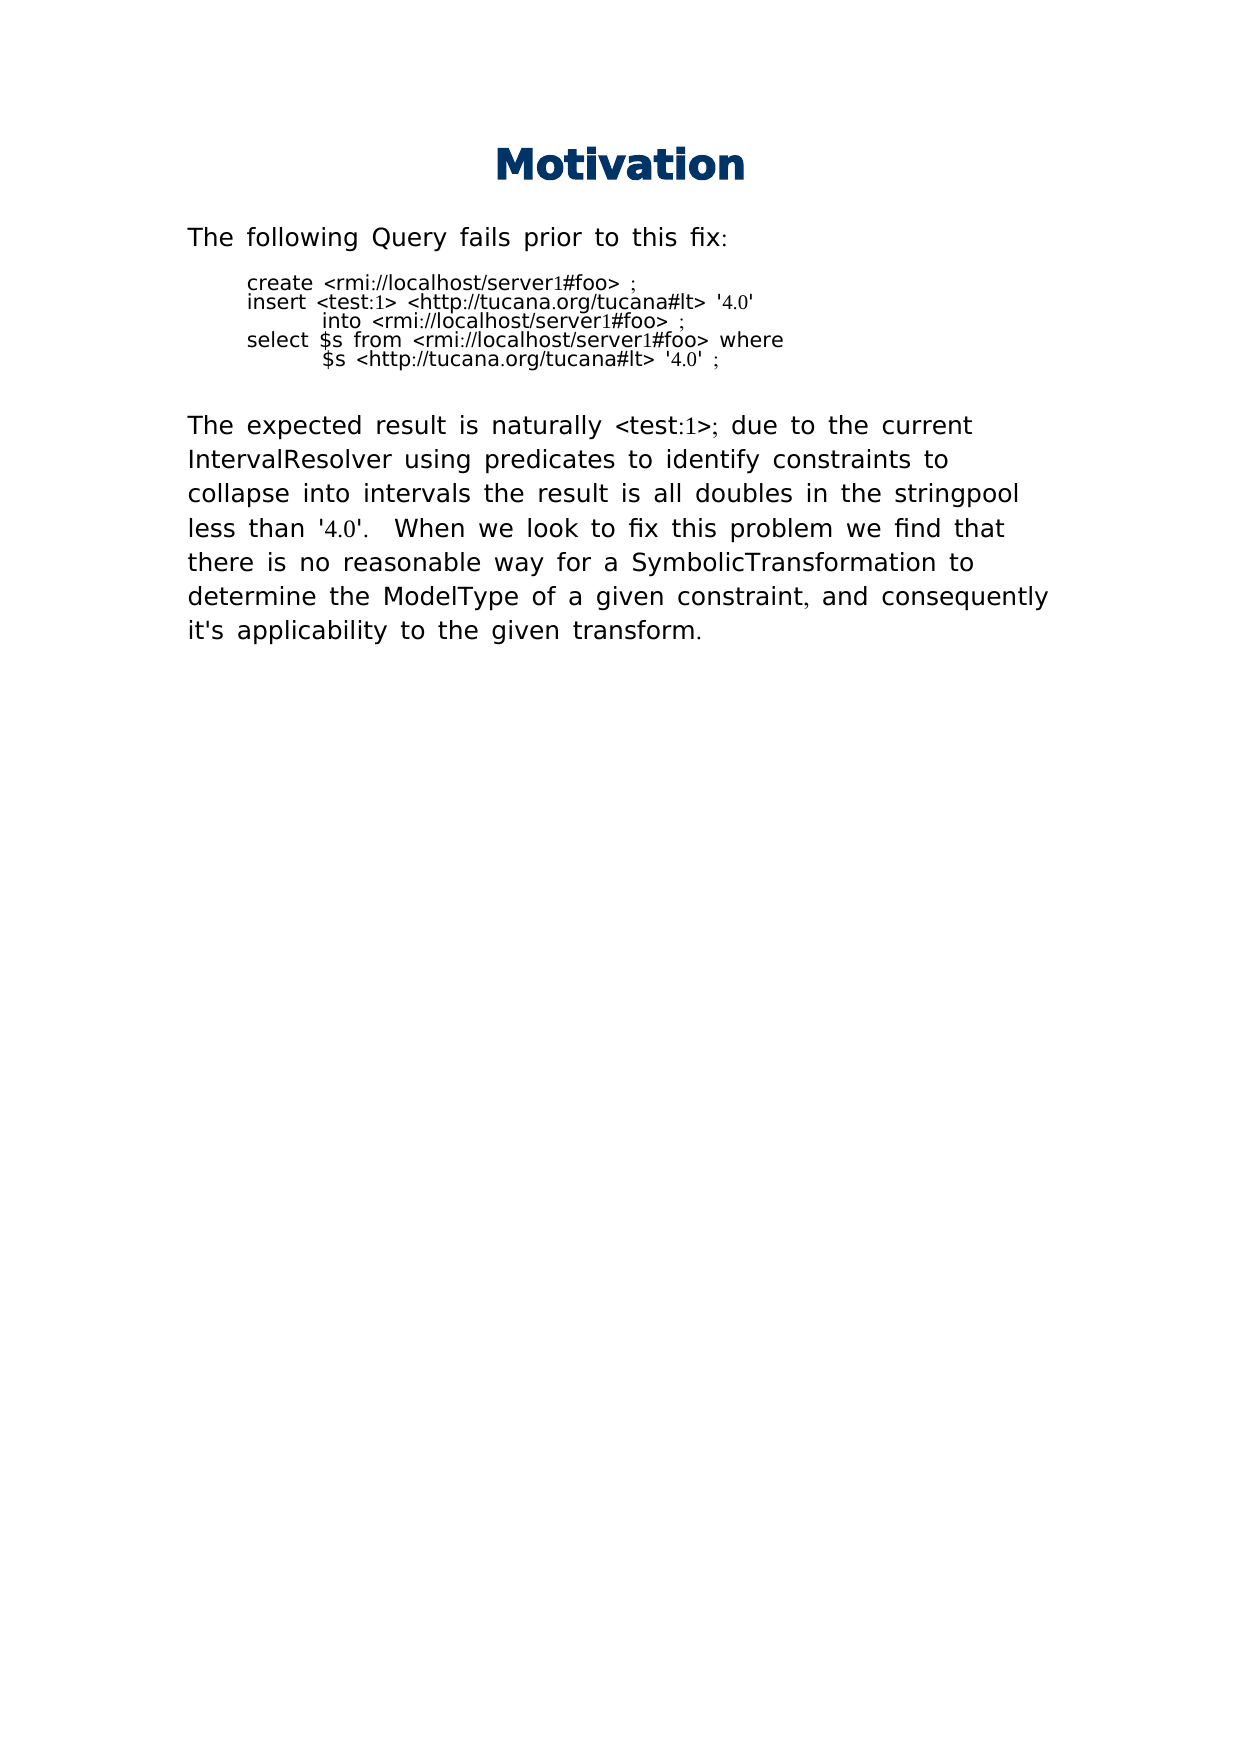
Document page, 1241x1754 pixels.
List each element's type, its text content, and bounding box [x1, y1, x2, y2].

text select $s from <rmi://localhost/server1#foo> where [247, 333, 993, 352]
subtitle Motivation [187, 150, 1053, 188]
text insert <test:1> <http://tucana.org/tucana#lt> '4.0' [247, 295, 993, 314]
text create <rmi://localhost/server1#foo> ; [247, 276, 993, 295]
text The expected result is naturally <test:1>; due to the current IntervalResolver using predicates to identify constraints to collapse into intervals the result is all doubles in the stringpool less than '4.0'. When we look to fix this problem we find that there is no reasonable way for a SymbolicTransformation to determine the ModelType of a given constraint, and consequently it's applicability to the given transform. [187, 417, 1053, 644]
text The following Query fails prior to this fix: [187, 229, 1053, 252]
text $s <http://tucana.org/tucana#lt> '4.0' ; [247, 352, 993, 371]
text into <rmi://localhost/server1#foo> ; [247, 314, 993, 333]
